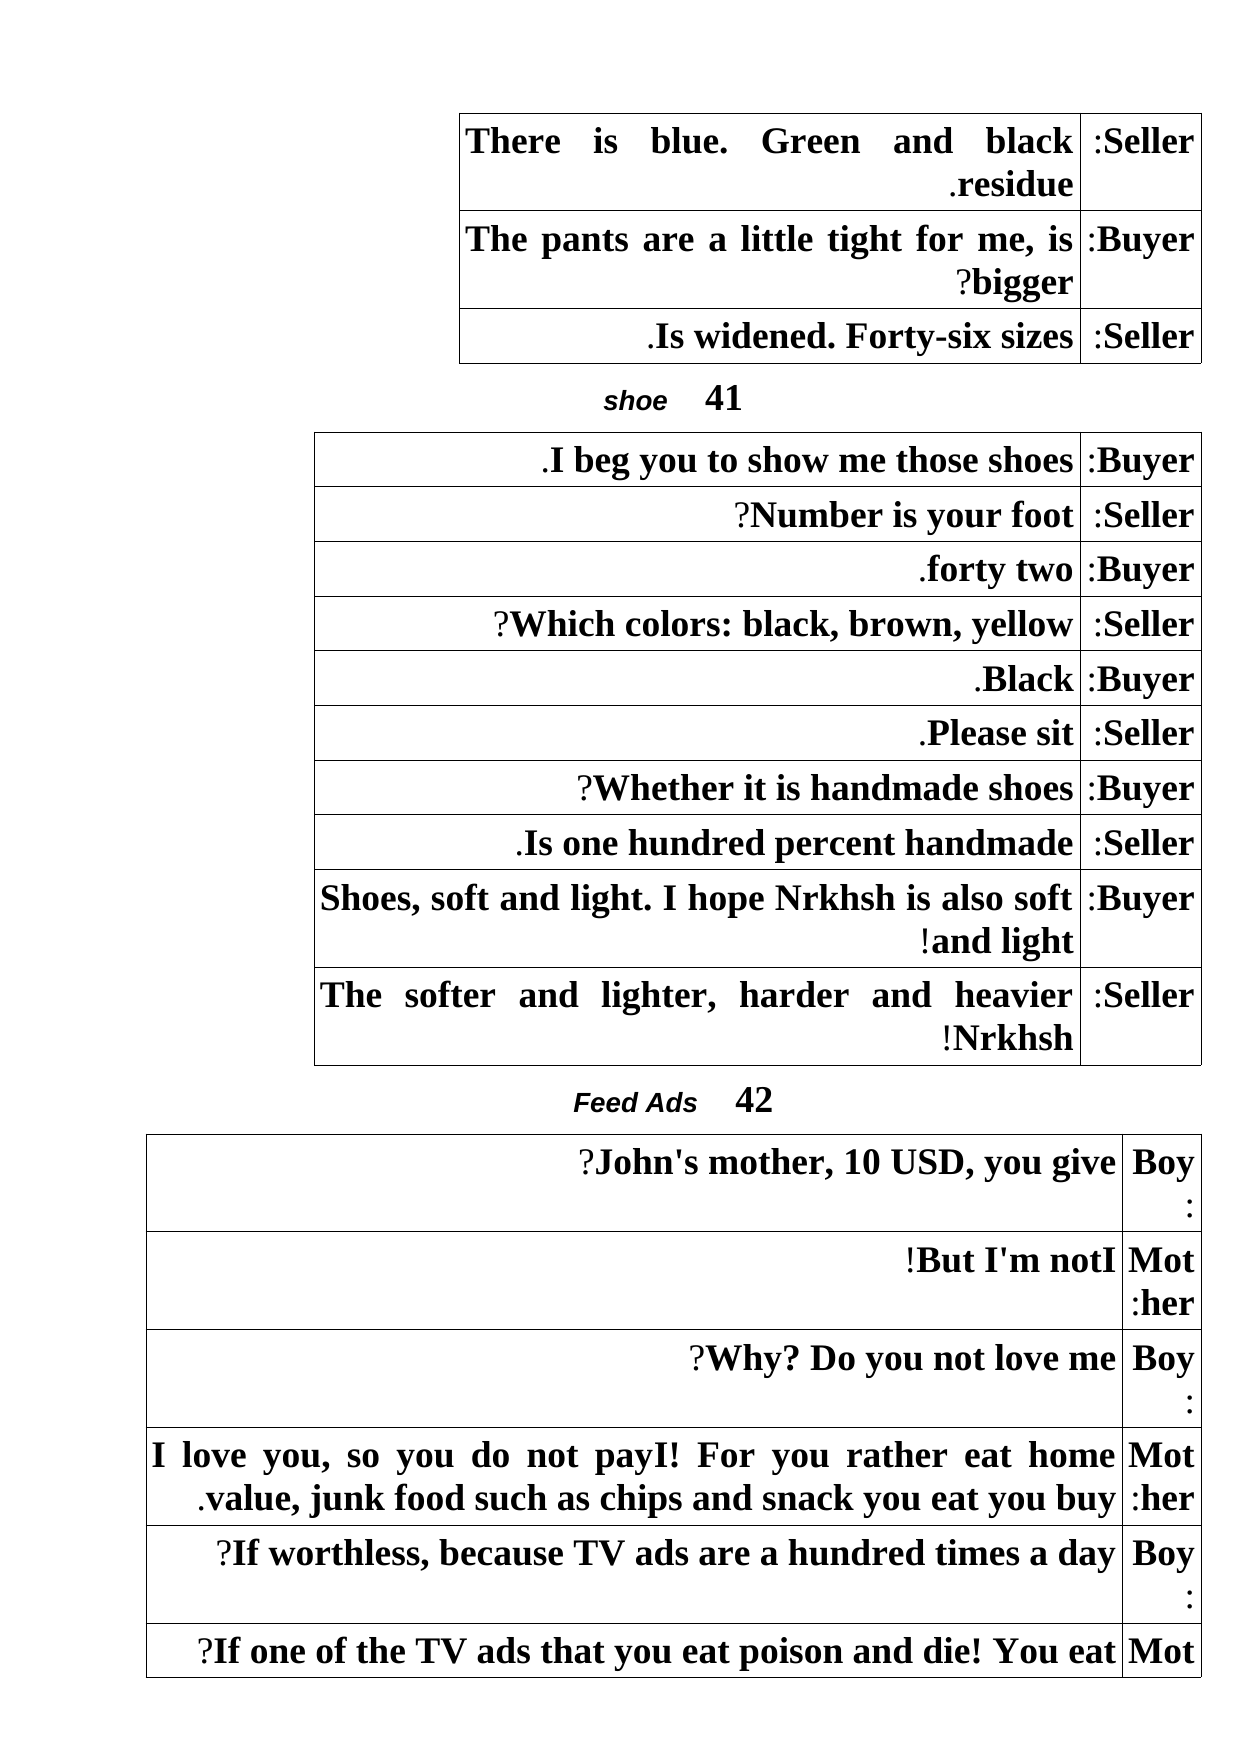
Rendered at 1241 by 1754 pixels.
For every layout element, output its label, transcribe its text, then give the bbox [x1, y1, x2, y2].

table_cell Which colors: black, brown, yellow? [315, 597, 1080, 650]
table_cell Number is your foot? [315, 487, 1080, 541]
table_header Buyer: [1081, 433, 1201, 486]
table_cell Why? Do you not love me? [147, 1330, 1122, 1427]
table_cell Black. [315, 651, 1080, 705]
table_cell Buyer: [1081, 542, 1201, 596]
table_cell Buyer: [1081, 761, 1201, 814]
table_cell Is one hundred percent handmade. [315, 815, 1080, 869]
table_cell Seller: [1081, 968, 1201, 1065]
table_cell Boy: [1123, 1526, 1201, 1622]
subtitle shoe [146, 375, 1201, 419]
table_cell Boy: [1123, 1330, 1201, 1427]
table_cell Shoes, soft and light. I hope Nrkhsh is also soft and light! [315, 870, 1080, 967]
table_cell There is blue. Green and black residue. [460, 114, 1080, 210]
table_cell Buyer: [1081, 870, 1201, 967]
table_cell Seller: [1081, 597, 1201, 650]
table_cell Seller: [1081, 114, 1201, 210]
table_cell Seller: [1081, 487, 1201, 541]
table_cell Please sit. [315, 706, 1080, 760]
table_cell I love you, so you do not pay‌I! For you rather eat home value, junk food such as chips and snack you eat you buy. [147, 1428, 1122, 1525]
table_cell If worthless, because TV ads are a hundred times a day? [147, 1526, 1122, 1622]
table_cell forty two. [315, 542, 1080, 596]
table_cell If one of the TV ads that you eat poison and die! You eat? [147, 1624, 1122, 1677]
table_cell The pants are a little tight for me, is bigger? [460, 211, 1080, 308]
table_header Boy: [1123, 1135, 1201, 1231]
table_cell Buyer: [1081, 211, 1201, 308]
table_cell Whether it is handmade shoes? [315, 761, 1080, 814]
subtitle Feed Ads [146, 1077, 1201, 1121]
table_cell Seller: [1081, 706, 1201, 760]
table_header John's mother, 10 USD, you give? [147, 1135, 1122, 1231]
table_cell Seller: [1081, 815, 1201, 869]
table_cell The softer and lighter, harder and heavier Nrkhsh! [315, 968, 1080, 1065]
table_cell Mother: [1123, 1624, 1201, 1677]
table_cell Is widened. Forty-six sizes. [460, 309, 1080, 363]
table_cell Buyer: [1081, 651, 1201, 705]
table_cell Mother: [1123, 1232, 1201, 1329]
table_cell But I'm not‌I! [147, 1232, 1122, 1329]
table_cell Mother: [1123, 1428, 1201, 1525]
table_cell Seller: [1081, 309, 1201, 363]
table_header I beg you to show me those shoes. [315, 433, 1080, 486]
